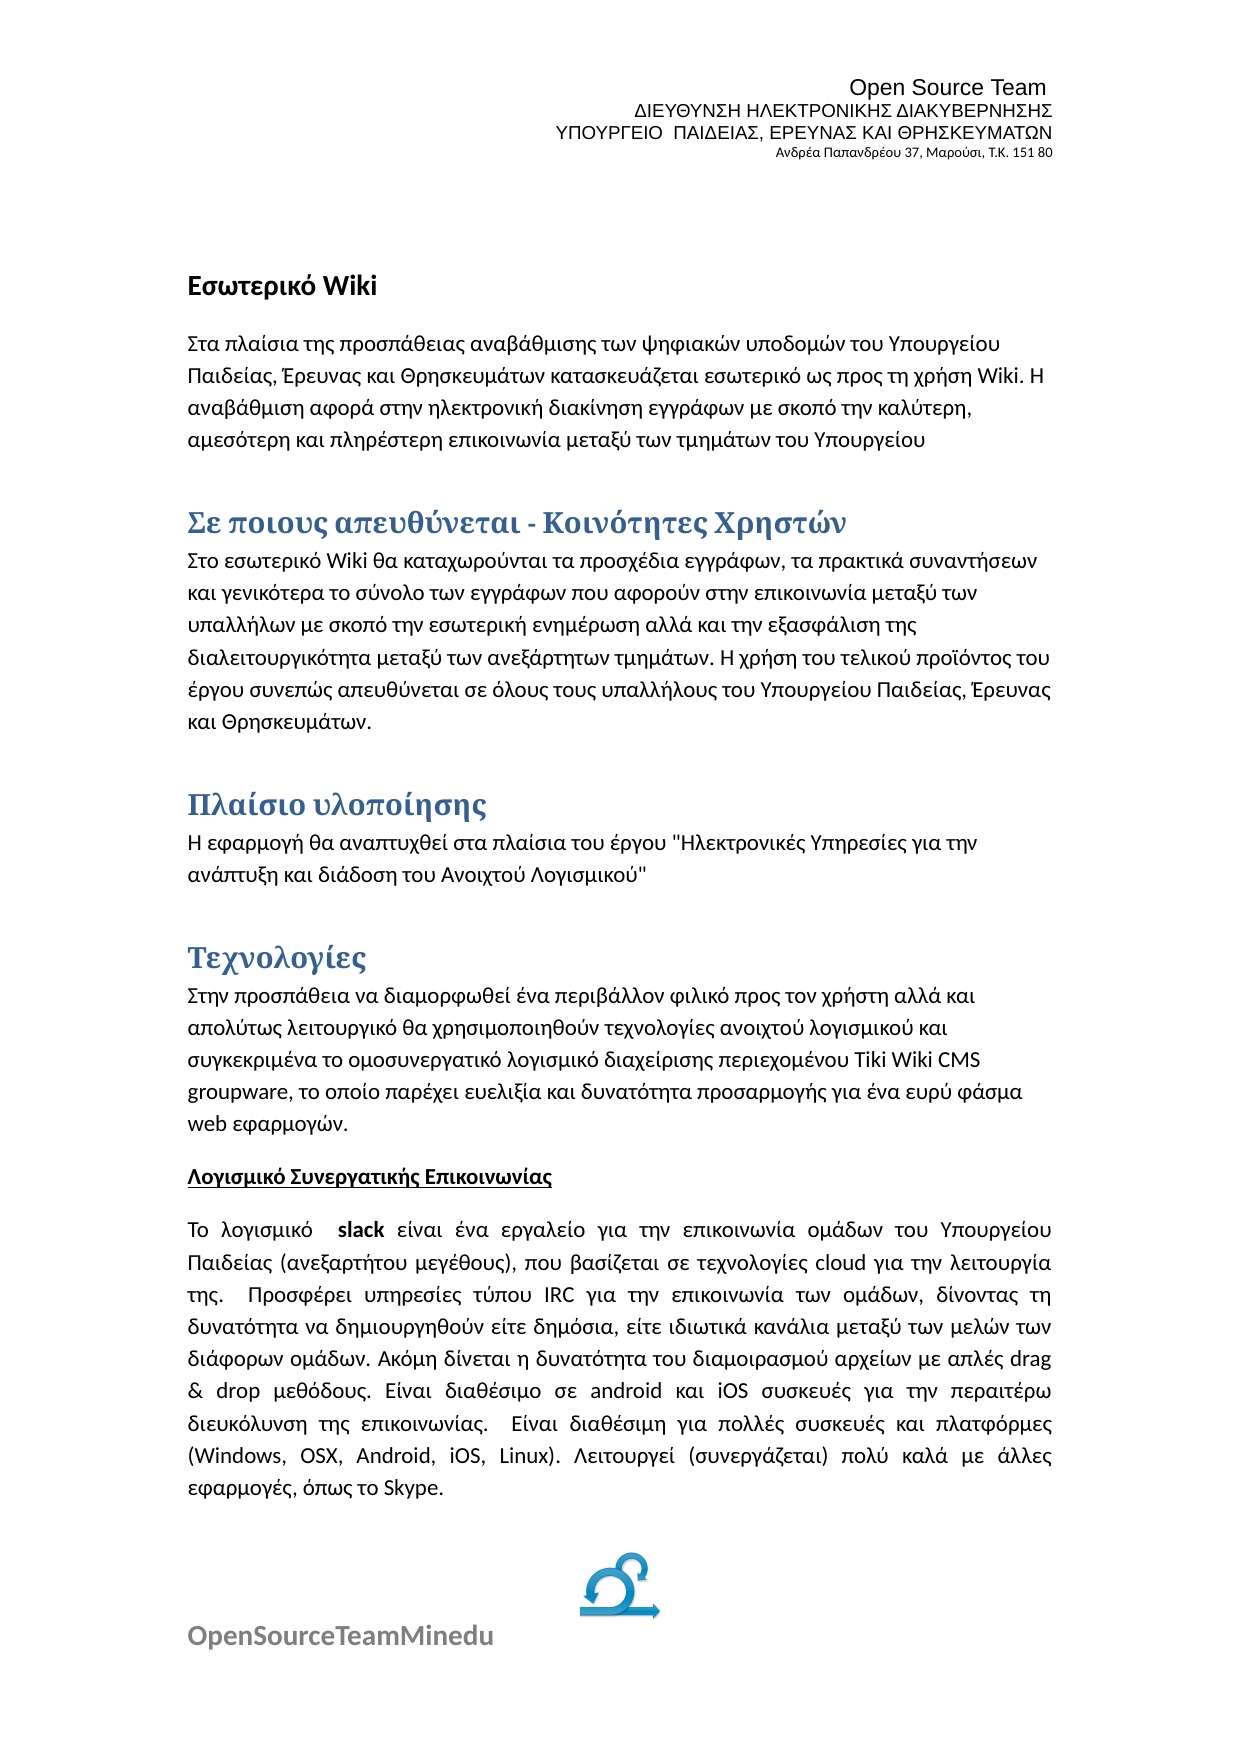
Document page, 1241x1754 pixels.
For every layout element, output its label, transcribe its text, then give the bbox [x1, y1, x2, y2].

text Στην προσπάθεια να διαμορφωθεί ένα περιβάλλον φιλικό προς τον χρήστη αλλά και απολύτως λειτουργικό θα χρησιμοποιηθούν τεχνολογίες ανοιχτού λογισμικού και συγκεκριμένα το ομοσυνεργατικό λογισμικό διαχείρισης περιεχομένου Tiki Wiki CMS groupware, το οποίο παρέχει ευελιξία και δυνατότητα προσαρμογής για ένα ευρύ φάσμα web εφαρμογών. [187, 981, 1053, 1137]
subtitle Σε ποιους απευθύνεται - Κοινότητες Χρηστών [187, 508, 1053, 541]
text Λογισμικό Συνεργατικής Επικοινωνίας [187, 1162, 1053, 1191]
subtitle Τεχνολογίες [187, 942, 1053, 976]
text Εσωτερικό Wiki [187, 267, 1053, 303]
subtitle Πλαίσιο υλοποίησης [187, 789, 1053, 823]
text Στο εσωτερικό Wiki θα καταχωρούνται τα προσχέδια εγγράφων, τα πρακτικά συναντήσεων και γενικότερα το σύνολο των εγγράφων που αφορούν στην επικοινωνία μεταξύ των υπαλλήλων με σκοπό την εσωτερική ενημέρωση αλλά και την εξασφάλιση της διαλειτουργικότητα μεταξύ των ανεξάρτητων τμημάτων. Η χρήση του τελικού προϊόντος του έργου συνεπώς απευθύνεται σε όλους τους υπαλλήλους του Υπουργείου Παιδείας, Έρευνας και Θρησκευμάτων. [187, 546, 1053, 735]
text Το λογισμικό slack είναι ένα εργαλείο για την επικοινωνία ομάδων του Υπουργείου Παιδείας (ανεξαρτήτου μεγέθους), που βασίζεται σε τεχνολογίες cloud για την λειτουργία της. Προσφέρει υπηρεσίες τύπου IRC για την επικοινωνία των ομάδων, δίνοντας τη δυνατότητα να δημιουργηθούν είτε δημόσια, είτε ιδιωτικά κανάλια μεταξύ των μελών των διάφορων ομάδων. Ακόμη δίνεται η δυνατότητα του διαμοιρασμού αρχείων με απλές drag & drop μεθόδους. Είναι διαθέσιμο σε android και iOS συσκευές για την περαιτέρω διευκόλυνση της επικοινωνίας. Είναι διαθέσιμη για πολλές συσκευές και πλατφόρμες (Windows, OSX, Android, iOS, Linux). Λειτουργεί (συνεργάζεται) πολύ καλά με άλλες εφαρμογές, όπως το Skype. [187, 1216, 1053, 1501]
picture [579, 1550, 661, 1619]
text Στα πλαίσια της προσπάθειας αναβάθμισης των ψηφιακών υποδομών του Υπουργείου Παιδείας, Έρευνας και Θρησκευμάτων κατασκευάζεται εσωτερικό ως προς τη χρήση Wiki. Η αναβάθμιση αφορά στην ηλεκτρονική διακίνηση εγγράφων με σκοπό την καλύτερη, αμεσότερη και πληρέστερη επικοινωνία μεταξύ των τμημάτων του Υπουργείου [187, 329, 1053, 453]
text Η εφαρμογή θα αναπτυχθεί στα πλαίσια του έργου "Ηλεκτρονικές Υπηρεσίες για την ανάπτυξη και διάδοση του Ανοιχτού Λογισμικού" [187, 828, 1053, 888]
